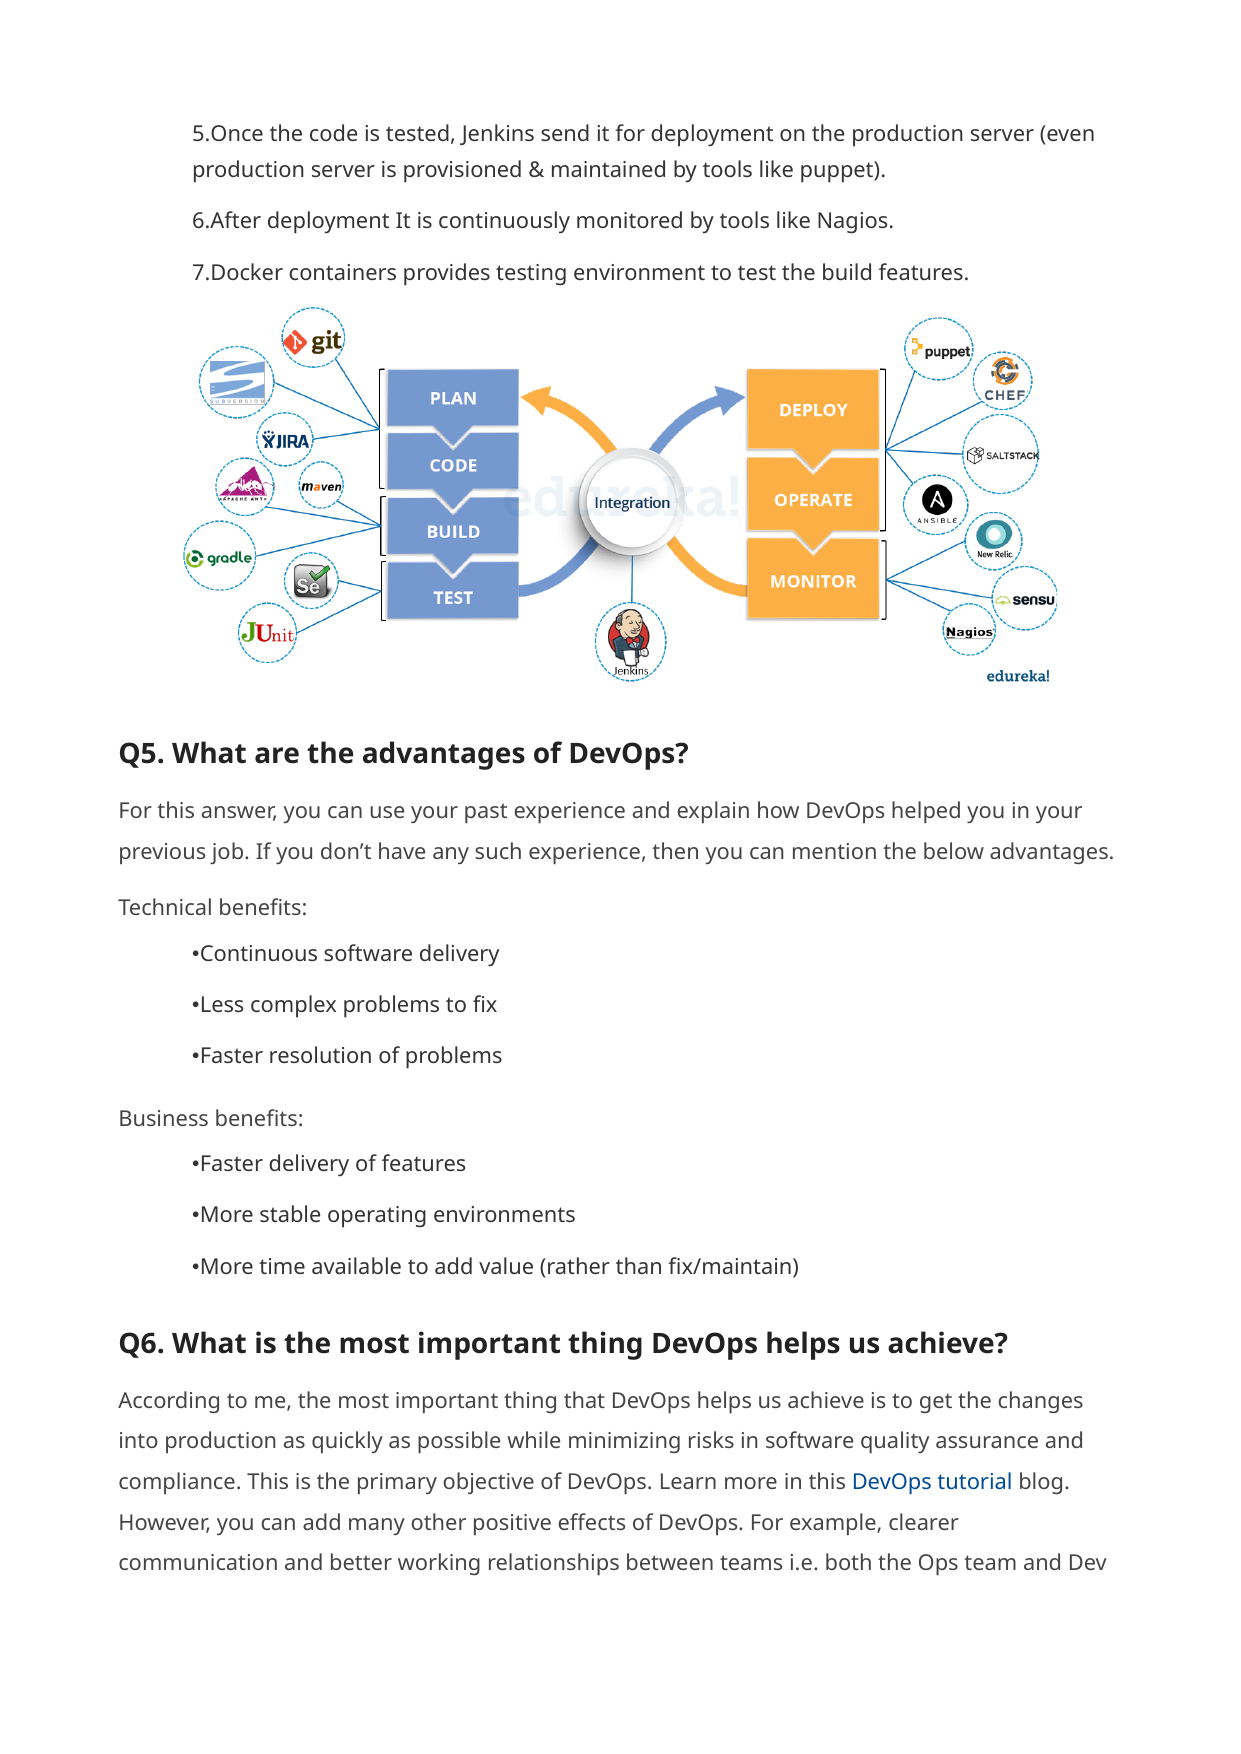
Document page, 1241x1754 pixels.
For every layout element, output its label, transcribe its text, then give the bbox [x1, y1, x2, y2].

list Continuous software delivery [118, 938, 1122, 968]
list Docker containers provides testing environment to test the build features. [118, 257, 1122, 286]
list Faster resolution of problems [118, 1041, 1122, 1070]
text Technical benefits: [118, 882, 1122, 922]
text According to me, the most important thing that DevOps helps us achieve is to get the changes into production as quickly as possible while minimizing risks in software quality assurance and compliance. This is the primary objective of DevOps. Learn more in this DevOps tutorial blog. However, you can add many other positive effects of DevOps. For example, clearer communication and better working relationships between teams i.e. both the Ops team and Dev [118, 1374, 1122, 1577]
list More time available to add value (rather than fix/maintain) [118, 1251, 1122, 1281]
list More stable operating environments [118, 1199, 1122, 1229]
list Less complex problems to fix [118, 989, 1122, 1019]
subtitle Q6. What is the most important thing DevOps helps us achieve? [118, 1323, 1122, 1361]
list Faster delivery of features [118, 1148, 1122, 1178]
list After deployment It is continuously monitored by tools like Nagios. [118, 205, 1122, 235]
text Business benefits: [118, 1092, 1122, 1132]
picture [183, 307, 1058, 685]
text For this answer, you can use your past experience and explain how DevOps helped you in your previous job. If you don’t have any such experience, then you can mention the below advantages. [118, 785, 1122, 866]
subtitle Q5. What are the advantages of DevOps? [118, 734, 1122, 772]
list Once the code is tested, Jenkins send it for deployment on the production server (even production server is provisioned & maintained by tools like puppet). [118, 118, 1122, 184]
